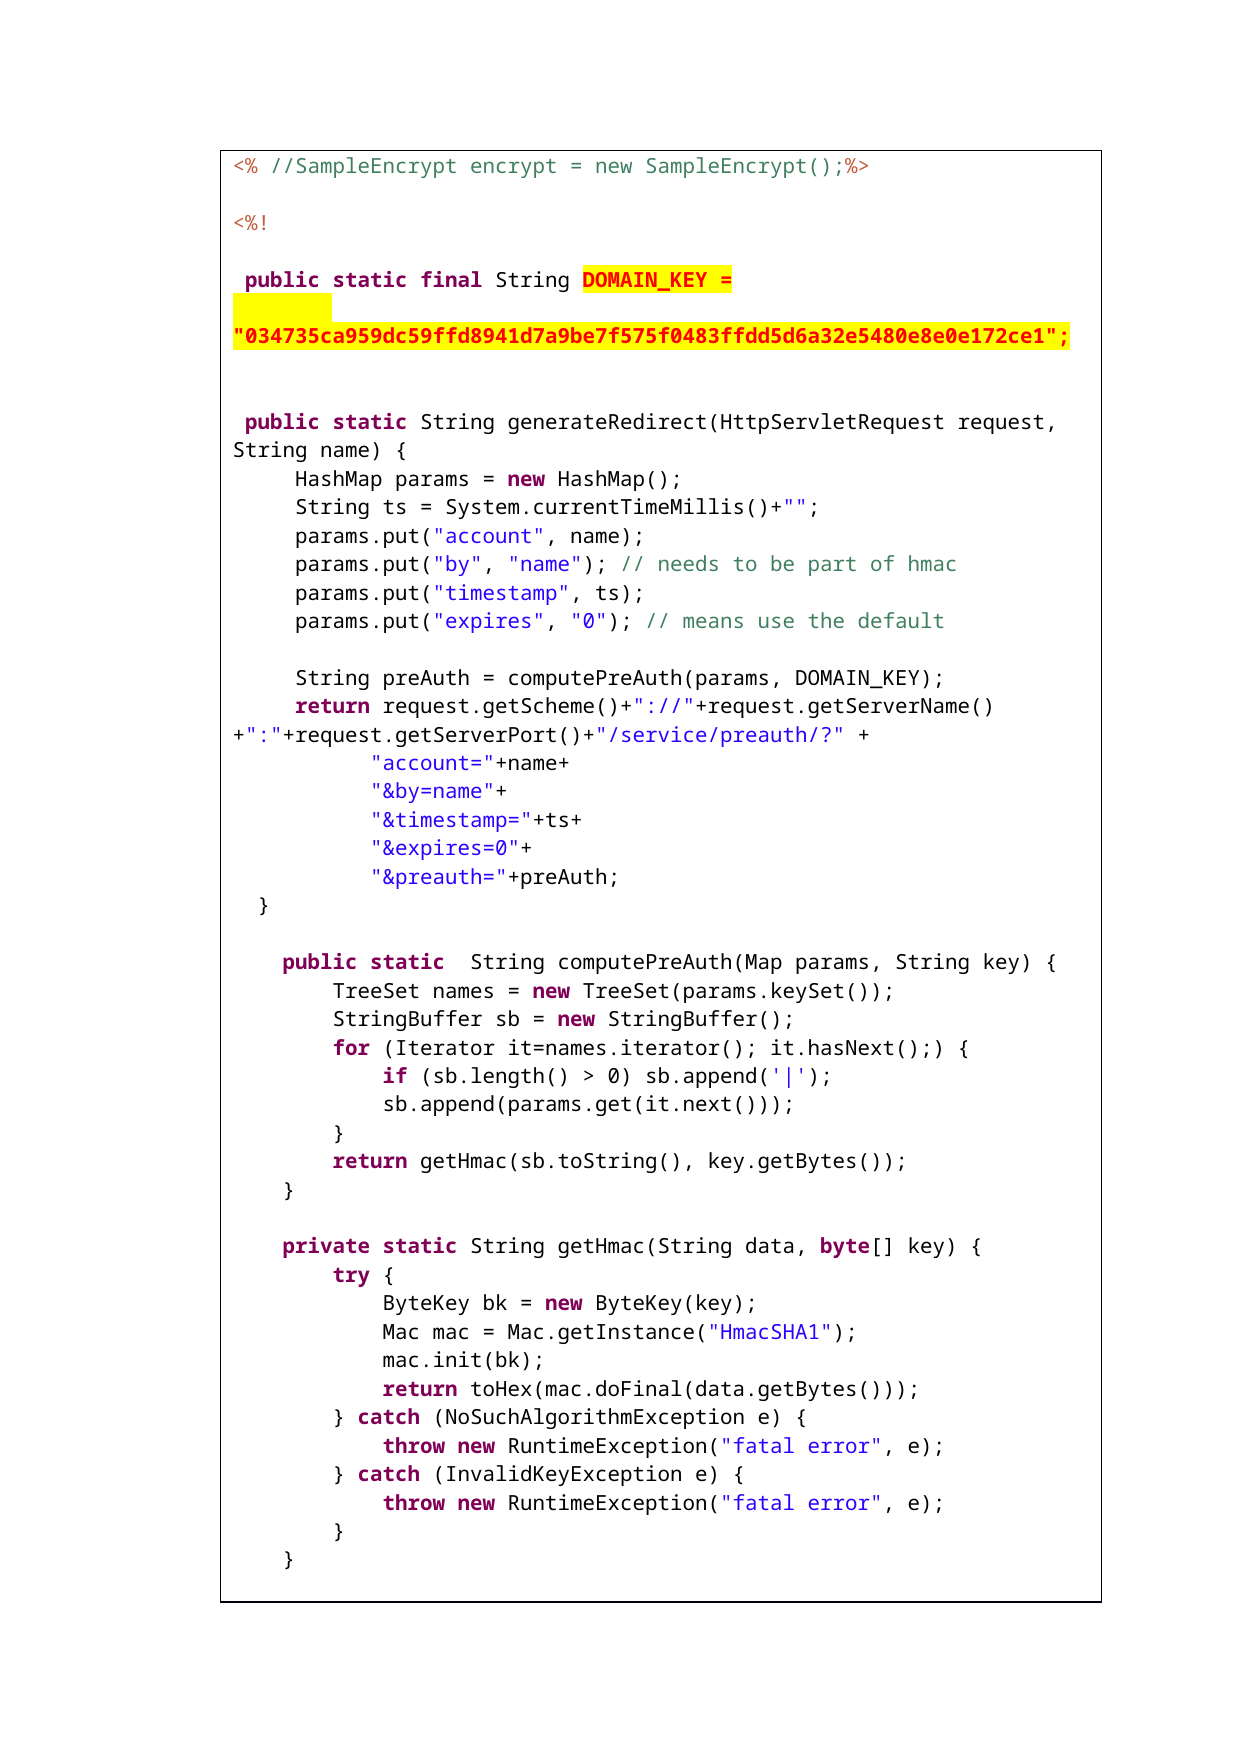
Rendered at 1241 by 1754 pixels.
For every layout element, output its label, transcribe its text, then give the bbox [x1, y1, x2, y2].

table_header <% //SampleEncrypt encrypt = new SampleEncrypt();%> <%! public static final String DOMAIN_KEY = "034735ca959dc59ffd8941d7a9be7f575f0483ffdd5d6a32e5480e8e0e172ce1"; public static String generateRedirect(HttpServletRequest request, String name) { HashMap params = new HashMap(); String ts = System.currentTimeMillis()+""; params.put("account", name); params.put("by", "name"); // needs to be part of hmac params.put("timestamp", ts); params.put("expires", "0"); // means use the default String preAuth = computePreAuth(params, DOMAIN_KEY); return request.getScheme()+"://"+request.getServerName()+":"+request.getServerPort()+"/service/preauth/?" + "account="+name+ "&by=name"+ "&timestamp="+ts+ "&expires=0"+ "&preauth="+preAuth; } public static String computePreAuth(Map params, String key) { TreeSet names = new TreeSet(params.keySet()); StringBuffer sb = new StringBuffer(); for (Iterator it=names.iterator(); it.hasNext();) { if (sb.length() > 0) sb.append('|'); sb.append(params.get(it.next())); } return getHmac(sb.toString(), key.getBytes()); } private static String getHmac(String data, byte[] key) { try { ByteKey bk = new ByteKey(key); Mac mac = Mac.getInstance("HmacSHA1"); mac.init(bk); return toHex(mac.doFinal(data.getBytes())); } catch (NoSuchAlgorithmException e) { throw new RuntimeException("fatal error", e); } catch (InvalidKeyException e) { throw new RuntimeException("fatal error", e); } } [221, 151, 1101, 1601]
